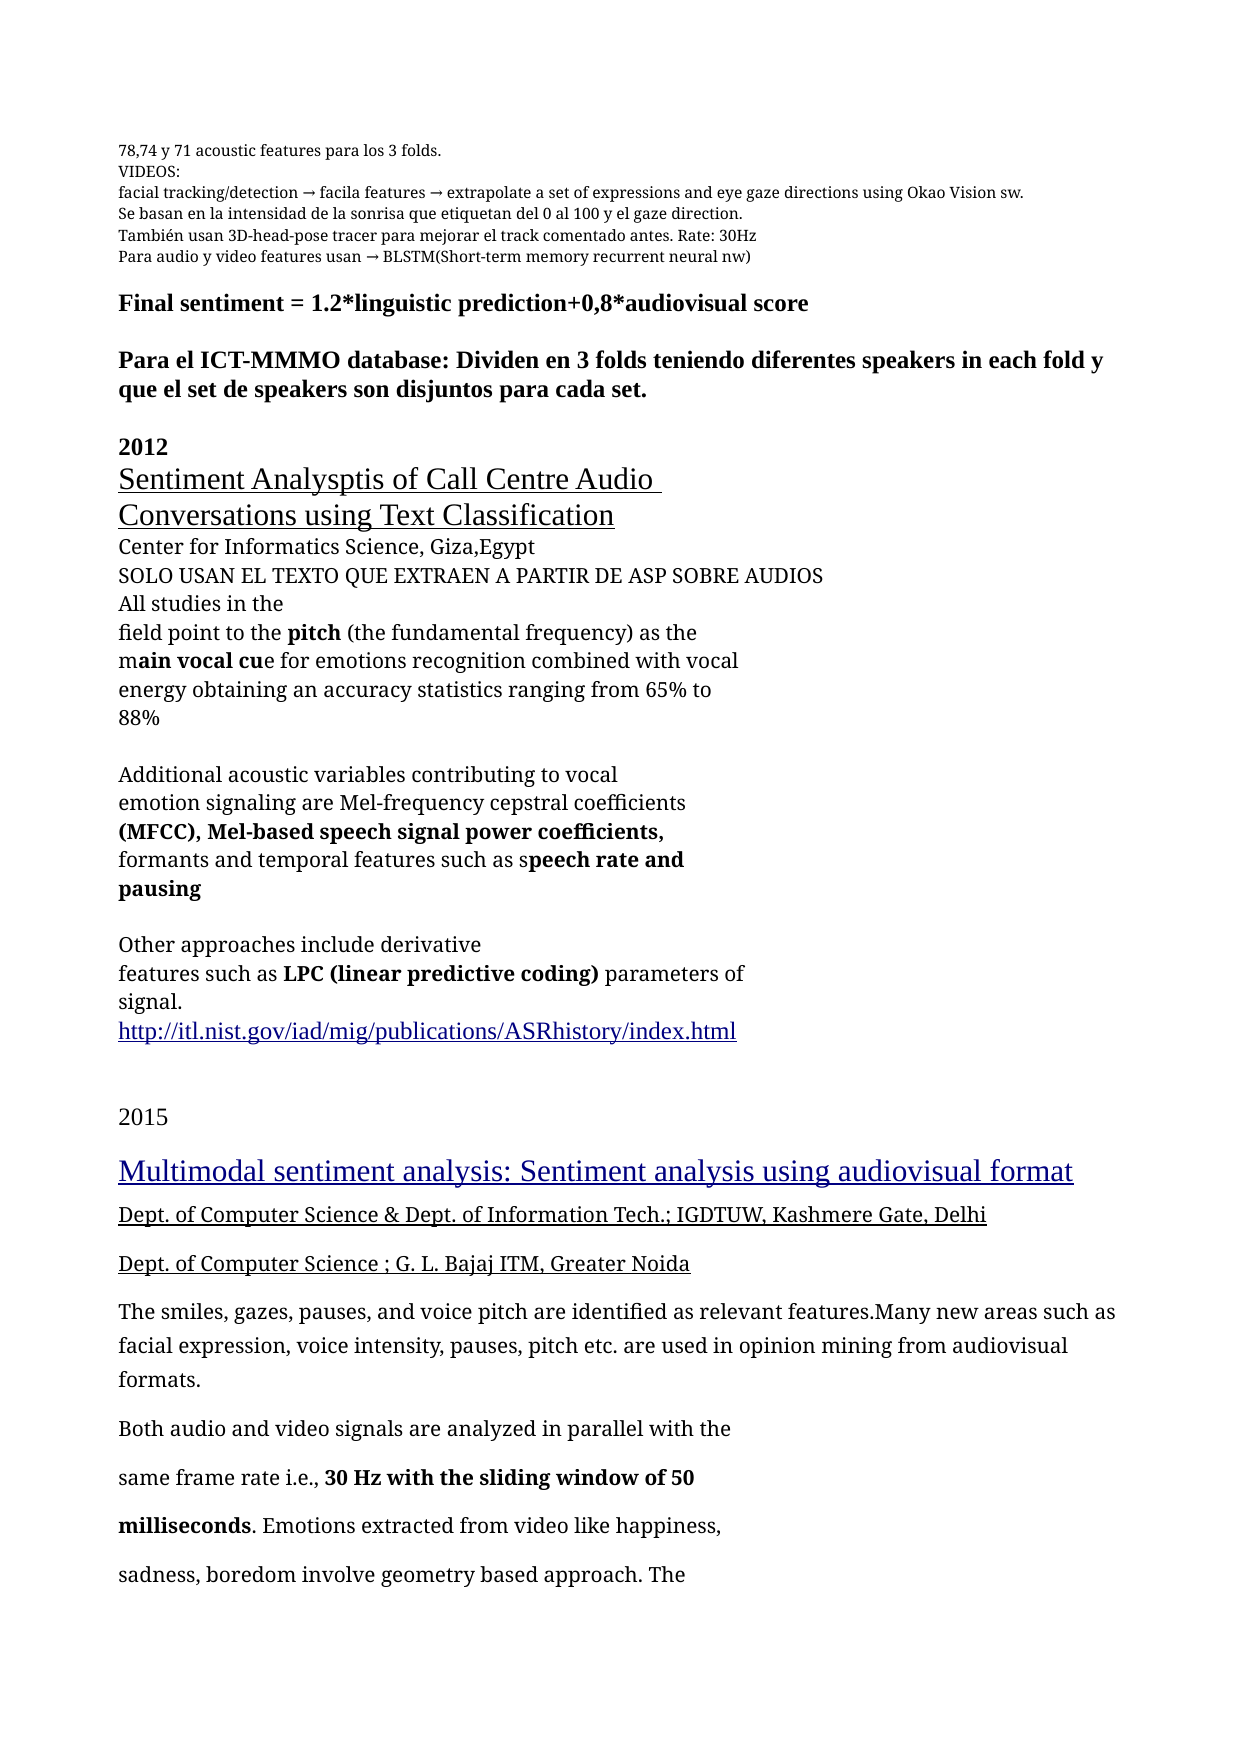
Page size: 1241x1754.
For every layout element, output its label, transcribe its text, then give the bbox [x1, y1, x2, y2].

text Additional acoustic variables contributing to vocal [118, 760, 1122, 788]
text 78,74 y 71 acoustic features para los 3 folds. [118, 139, 1122, 161]
text field point to the pitch (the fundamental frequency) as the [118, 618, 1122, 646]
text signal. [118, 987, 1122, 1016]
text Other approaches include derivative [118, 931, 1122, 959]
text Se basan en la intensidad de la sonrisa que etiquetan del 0 al 100 y el gaze direction. [118, 203, 1122, 224]
text Conversations using Text Classification [118, 497, 1122, 532]
text formants and temporal features such as speech rate and [118, 845, 1122, 874]
text Sentiment Analysptis of Call Centre Audio [118, 461, 1122, 497]
text sadness, boredom involve geometry based approach. The [118, 1560, 1122, 1589]
text emotion signaling are Mel-frequency cepstral coefficients [118, 788, 1122, 817]
text facial tracking/detection → facila features → extrapolate a set of expressions and eye gaze directions using Okao Vision sw. [118, 182, 1122, 203]
text VIDEOS: [118, 161, 1122, 182]
text También usan 3D-head-pose tracer para mejorar el track comentado antes. Rate: 30Hz [118, 224, 1122, 246]
text Para audio y video features usan → BLSTM(Short-term memory recurrent neural nw) [118, 246, 1122, 267]
subtitle Multimodal sentiment analysis: Sentiment analysis using audiovisual format [118, 1152, 1122, 1188]
text http://itl.nist.gov/iad/mig/publications/ASRhistory/index.html [118, 1016, 1122, 1045]
text 2012 [118, 432, 1122, 461]
text Dept. of Computer Science & Dept. of Information Tech.; IGDTUW, Kashmere Gate, Delhi [118, 1200, 1122, 1229]
text Center for Informatics Science, Giza,Egypt [118, 532, 1122, 561]
text milliseconds. Emotions extracted from video like happiness, [118, 1512, 1122, 1540]
text features such as LPC (linear predictive coding) parameters of [118, 959, 1122, 987]
text The smiles, gazes, pauses, and voice pitch are identified as relevant features.Many new areas such as facial expression, voice intensity, pauses, pitch etc. are used in opinion mining from audiovisual formats. [118, 1297, 1122, 1394]
text 2015 [118, 1102, 1122, 1131]
text main vocal cue for emotions recognition combined with vocal [118, 646, 1122, 675]
text energy obtaining an accuracy statistics ranging from 65% to [118, 675, 1122, 703]
text 88% [118, 703, 1122, 732]
text Both audio and video signals are analyzed in parallel with the [118, 1414, 1122, 1443]
text pausing [118, 874, 1122, 902]
text (MFCC), Mel-based speech signal power coefficients, [118, 817, 1122, 845]
text Final sentiment = 1.2*linguistic prediction+0,8*audiovisual score [118, 288, 1122, 317]
text Dept. of Computer Science ; G. L. Bajaj ITM, Greater Noida [118, 1249, 1122, 1277]
text All studies in the [118, 589, 1122, 618]
text same frame rate i.e., 30 Hz with the sliding window of 50 [118, 1463, 1122, 1491]
text SOLO USAN EL TEXTO QUE EXTRAEN A PARTIR DE ASP SOBRE AUDIOS [118, 561, 1122, 589]
text Para el ICT-MMMO database: Dividen en 3 folds teniendo diferentes speakers in each fold y que el set de speakers son disjuntos para cada set. [118, 346, 1122, 403]
